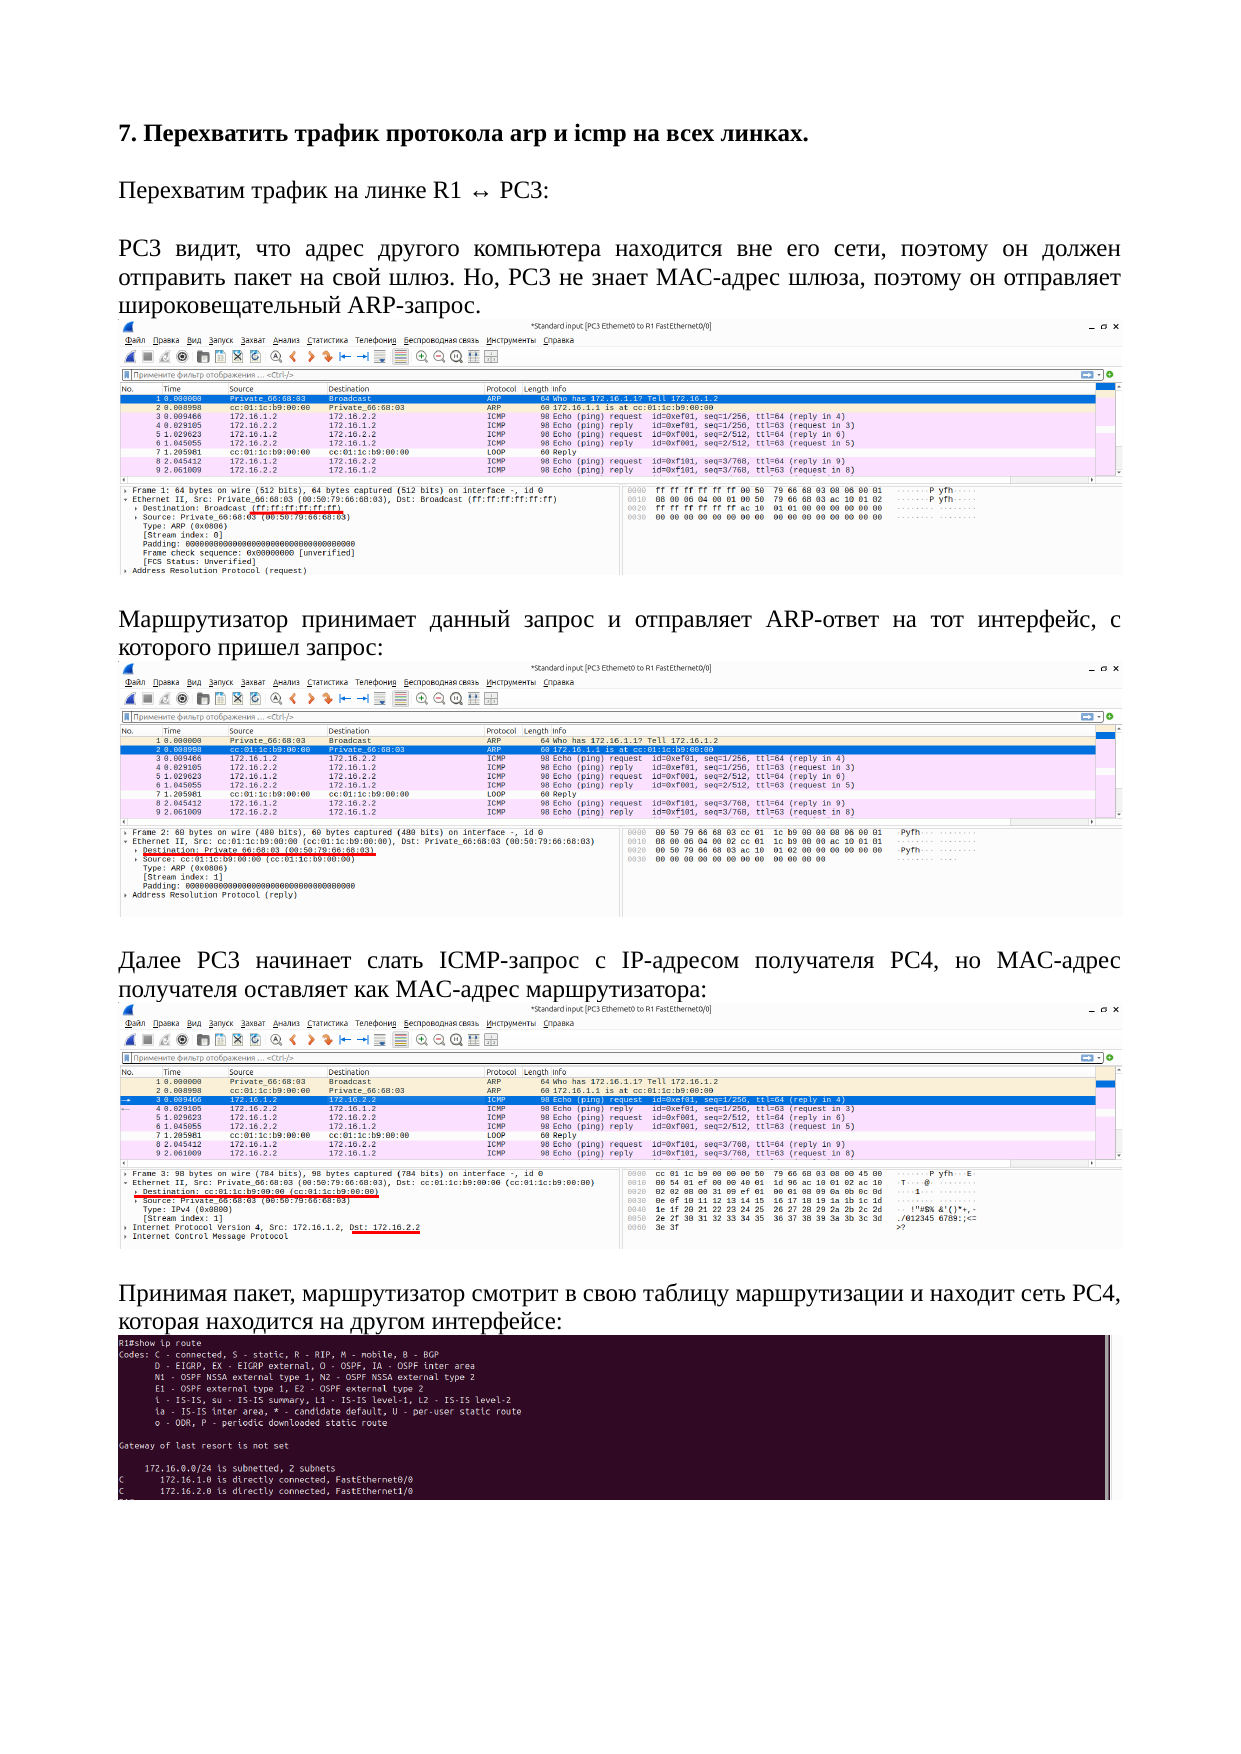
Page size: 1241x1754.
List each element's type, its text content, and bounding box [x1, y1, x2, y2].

text Далее PC3 начинает слать ICMP-запрос с IP-адресом получателя PC4, но MAC-адрес получателя оставляет как MAC-адрес маршрутизатора: [118, 945, 1122, 1002]
picture [118, 1335, 1123, 1500]
text PC3 видит, что адрес другого компьютера находится вне его сети, поэтому он должен отправить пакет на свой шлюз. Но, PC3 не знает MAC-адрес шлюза, поэтому он отправляет широковещательный ARP-запрос. [118, 233, 1122, 319]
picture [118, 661, 1123, 917]
text Перехватим трафик на линке R1 ↔ PC3: [118, 176, 1122, 204]
text Принимая пакет, маршрутизатор смотрит в свою таблицу маршрутизации и находит сеть PC4, которая находится на другом интерфейсе: [118, 1278, 1122, 1335]
picture [118, 319, 1123, 575]
text 7. Перехватить трафик протокола arp и icmp на всех линках. [118, 118, 1122, 147]
picture [118, 1002, 1123, 1249]
text Маршрутизатор принимает данный запрос и отправляет ARP-ответ на тот интерфейс, с которого пришел запрос: [118, 604, 1122, 661]
